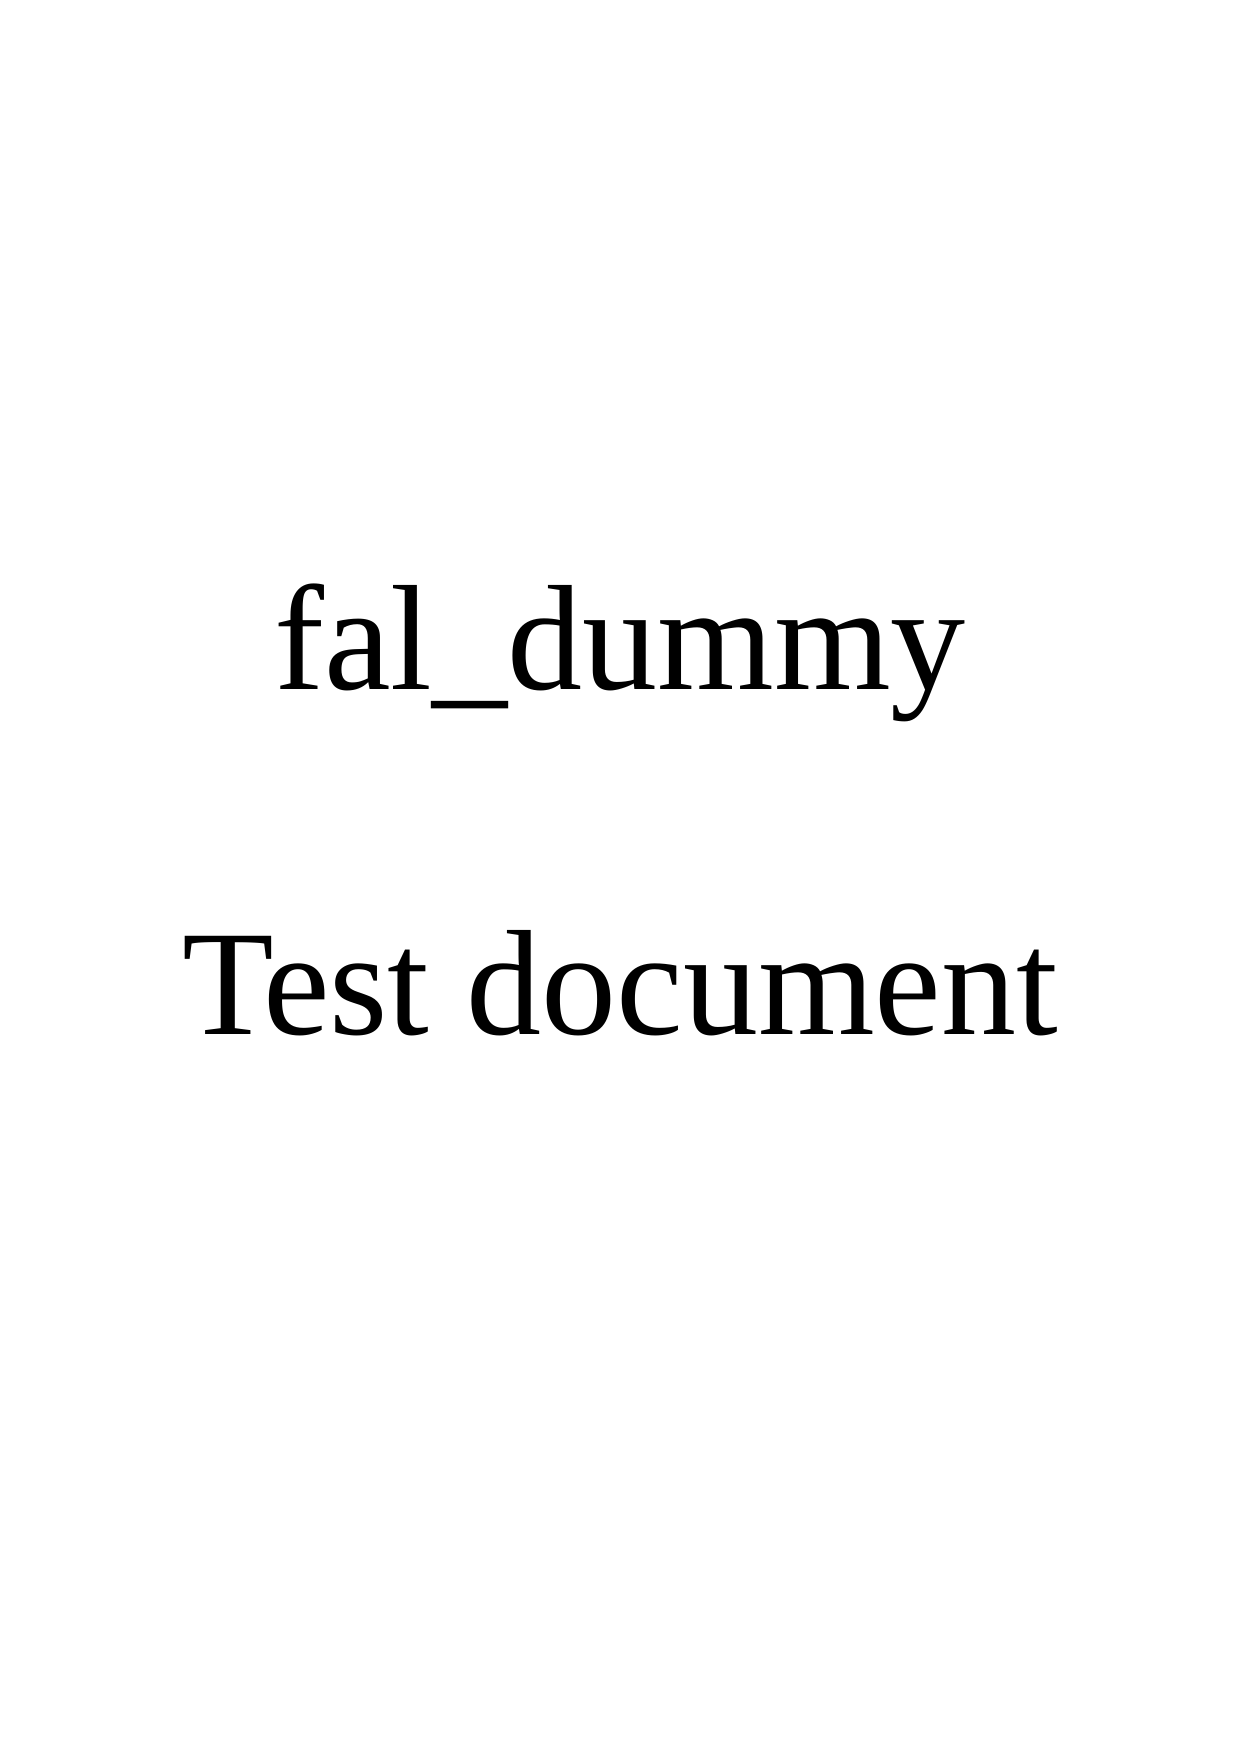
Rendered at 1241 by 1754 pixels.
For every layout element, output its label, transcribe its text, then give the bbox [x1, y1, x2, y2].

text Test document [118, 894, 1122, 1067]
text fal_dummy [118, 549, 1122, 722]
